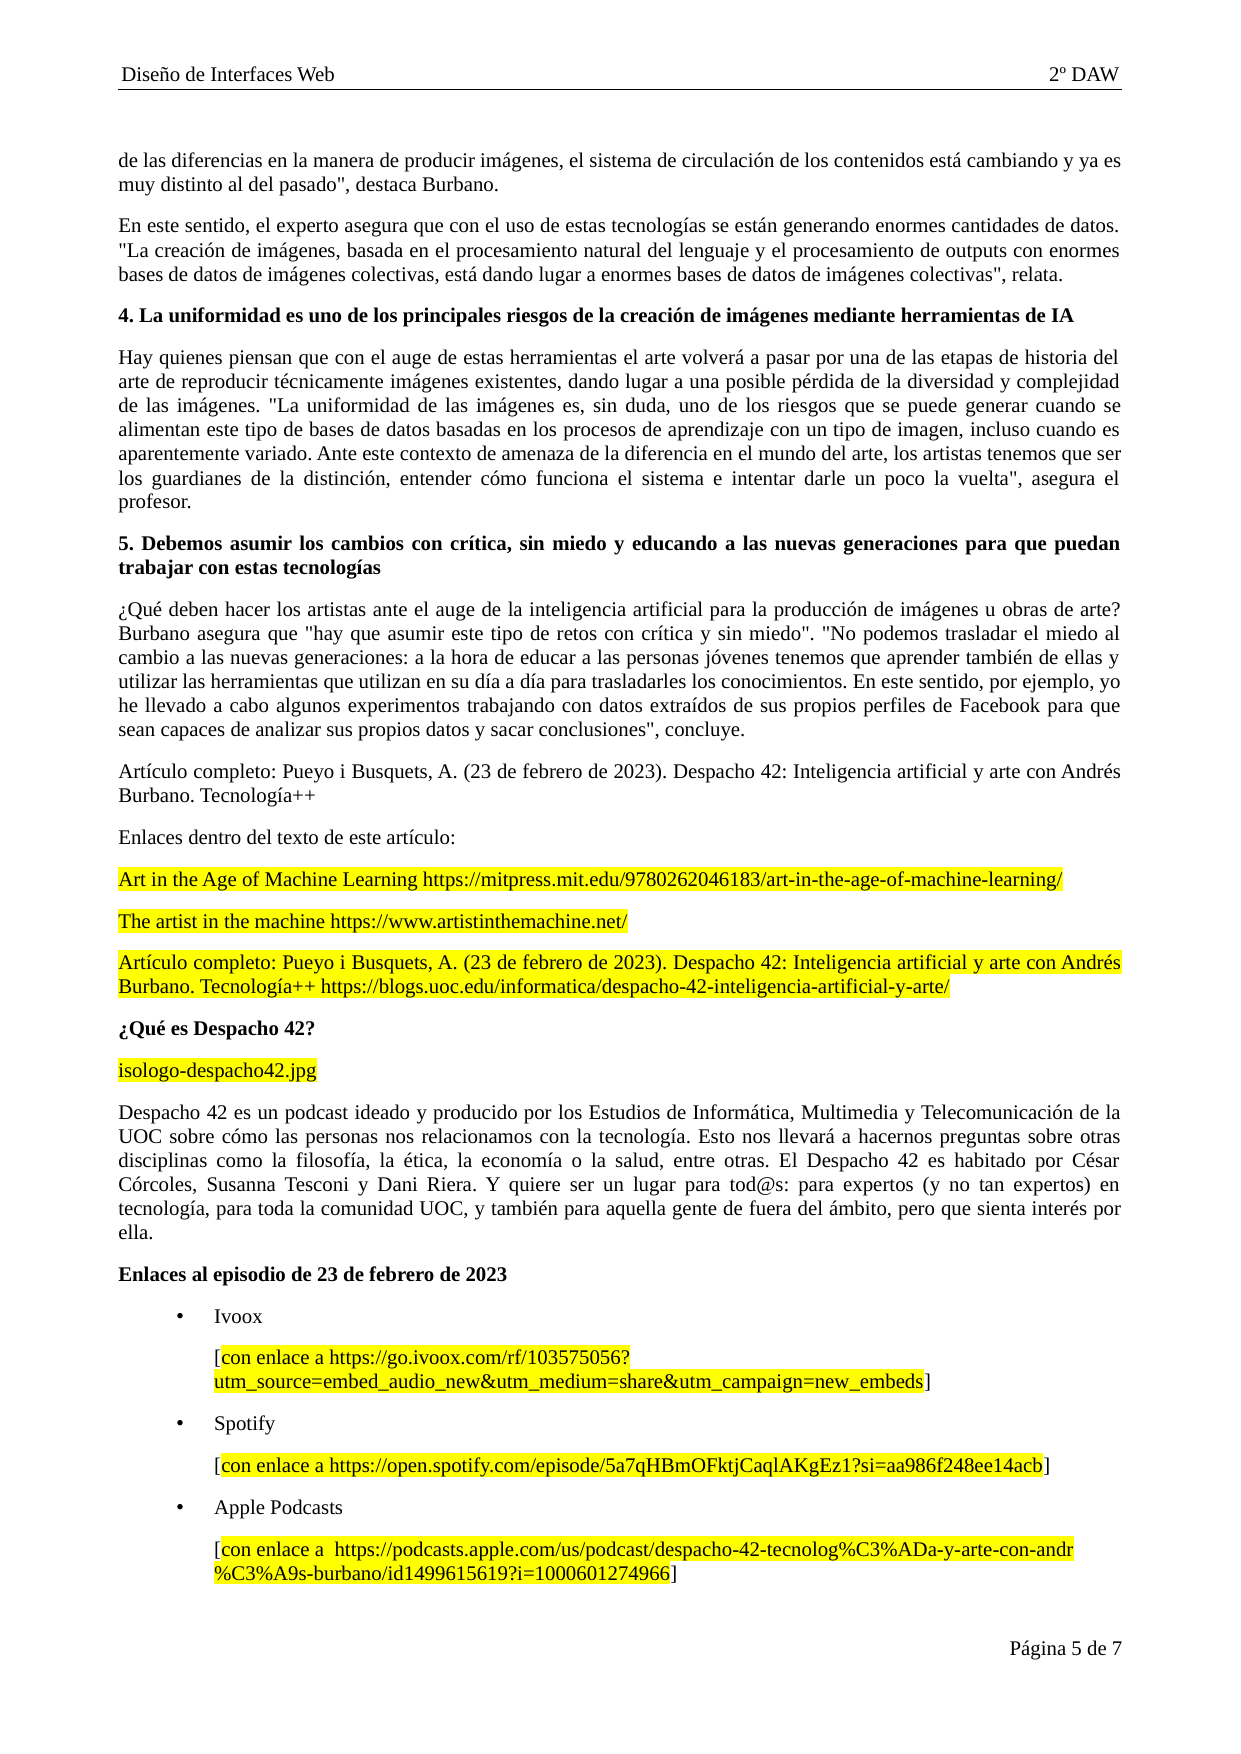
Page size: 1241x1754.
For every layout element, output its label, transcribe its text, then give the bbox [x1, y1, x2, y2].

text ¿Qué deben hacer los artistas ante el auge de la inteligencia artificial para la producción de imágenes u obras de arte? Burbano asegura que "hay que asumir este tipo de retos con crítica y sin miedo". "No podemos trasladar el miedo al cambio a las nuevas generaciones: a la hora de educar a las personas jóvenes tenemos que aprender también de ellas y utilizar las herramientas que utilizan en su día a día para trasladarles los conocimientos. En este sentido, por ejemplo, yo he llevado a cabo algunos experimentos trabajando con datos extraídos de sus propios perfiles de Facebook para que sean capaces de analizar sus propios datos y sacar conclusiones", concluye. [118, 597, 1122, 741]
text Hay quienes piensan que con el auge de estas herramientas el arte volverá a pasar por una de las etapas de historia del arte de reproducir técnicamente imágenes existentes, dando lugar a una posible pérdida de la diversidad y complejidad de las imágenes. "La uniformidad de las imágenes es, sin duda, uno de los riesgos que se puede generar cuando se alimentan este tipo de bases de datos basadas en los procesos de aprendizaje con un tipo de imagen, incluso cuando es aparentemente variado. Ante este contexto de amenaza de la diferencia en el mundo del arte, los artistas tenemos que ser los guardianes de la distinción, entender cómo funciona el sistema e intentar darle un poco la vuelta", asegura el profesor. [118, 345, 1122, 513]
list [con enlace a https://go.ivoox.com/rf/103575056?utm_source=embed_audio_new&utm_medium=share&utm_campaign=new_embeds] [176, 1345, 1122, 1393]
text 5. Debemos asumir los cambios con crítica, sin miedo y educando a las nuevas generaciones para que puedan trabajar con estas tecnologías [118, 531, 1122, 579]
text Enlaces dentro del texto de este artículo: [118, 825, 1122, 849]
text Enlaces al episodio de 23 de febrero de 2023 [118, 1262, 1122, 1286]
text de las diferencias en la manera de producir imágenes, el sistema de circulación de los contenidos está cambiando y ya es muy distinto al del pasado", destaca Burbano. [118, 148, 1122, 196]
list Spotify [176, 1411, 1122, 1435]
text Art in the Age of Machine Learning https://mitpress.mit.edu/9780262046183/art-in-the-age-of-machine-learning/ [118, 867, 1122, 891]
text Artículo completo: Pueyo i Busquets, A. (23 de febrero de 2023). Despacho 42: Inteligencia artificial y arte con Andrés Burbano. Tecnología++ [118, 759, 1122, 807]
text isologo-despacho42.jpg [118, 1058, 1122, 1082]
text ¿Qué es Despacho 42? [118, 1016, 1122, 1040]
text The artist in the machine https://www.artistinthemachine.net/ [118, 908, 1122, 933]
list [con enlace a https://podcasts.apple.com/us/podcast/despacho-42-tecnolog%C3%ADa-y-arte-con-andr%C3%A9s-burbano/id1499615619?i=1000601274966] [176, 1536, 1122, 1584]
list Apple Podcasts [176, 1495, 1122, 1519]
text Despacho 42 es un podcast ideado y producido por los Estudios de Informática, Multimedia y Telecomunicación de la UOC sobre cómo las personas nos relacionamos con la tecnología. Esto nos llevará a hacernos preguntas sobre otras disciplinas como la filosofía, la ética, la economía o la salud, entre otras. El Despacho 42 es habitado por César Córcoles, Susanna Tesconi y Dani Riera. Y quiere ser un lugar para tod@s: para expertos (y no tan expertos) en tecnología, para toda la comunidad UOC, y también para aquella gente de fuera del ámbito, pero que sienta interés por ella. [118, 1100, 1122, 1244]
text 4. La uniformidad es uno de los principales riesgos de la creación de imágenes mediante herramientas de IA [118, 303, 1122, 327]
list Ivoox [176, 1303, 1122, 1328]
text En este sentido, el experto asegura que con el uso de estas tecnologías se están generando enormes cantidades de datos. "La creación de imágenes, basada en el procesamiento natural del lenguaje y el procesamiento de outputs con enormes bases de datos de imágenes colectivas, está dando lugar a enormes bases de datos de imágenes colectivas", relata. [118, 213, 1122, 286]
list [con enlace a https://open.spotify.com/episode/5a7qHBmOFktjCaqlAKgEz1?si=aa986f248ee14acb] [176, 1453, 1122, 1477]
text Artículo completo: Pueyo i Busquets, A. (23 de febrero de 2023). Despacho 42: Inteligencia artificial y arte con Andrés Burbano. Tecnología++ https://blogs.uoc.edu/informatica/despacho-42-inteligencia-artificial-y-arte/ [118, 950, 1122, 998]
